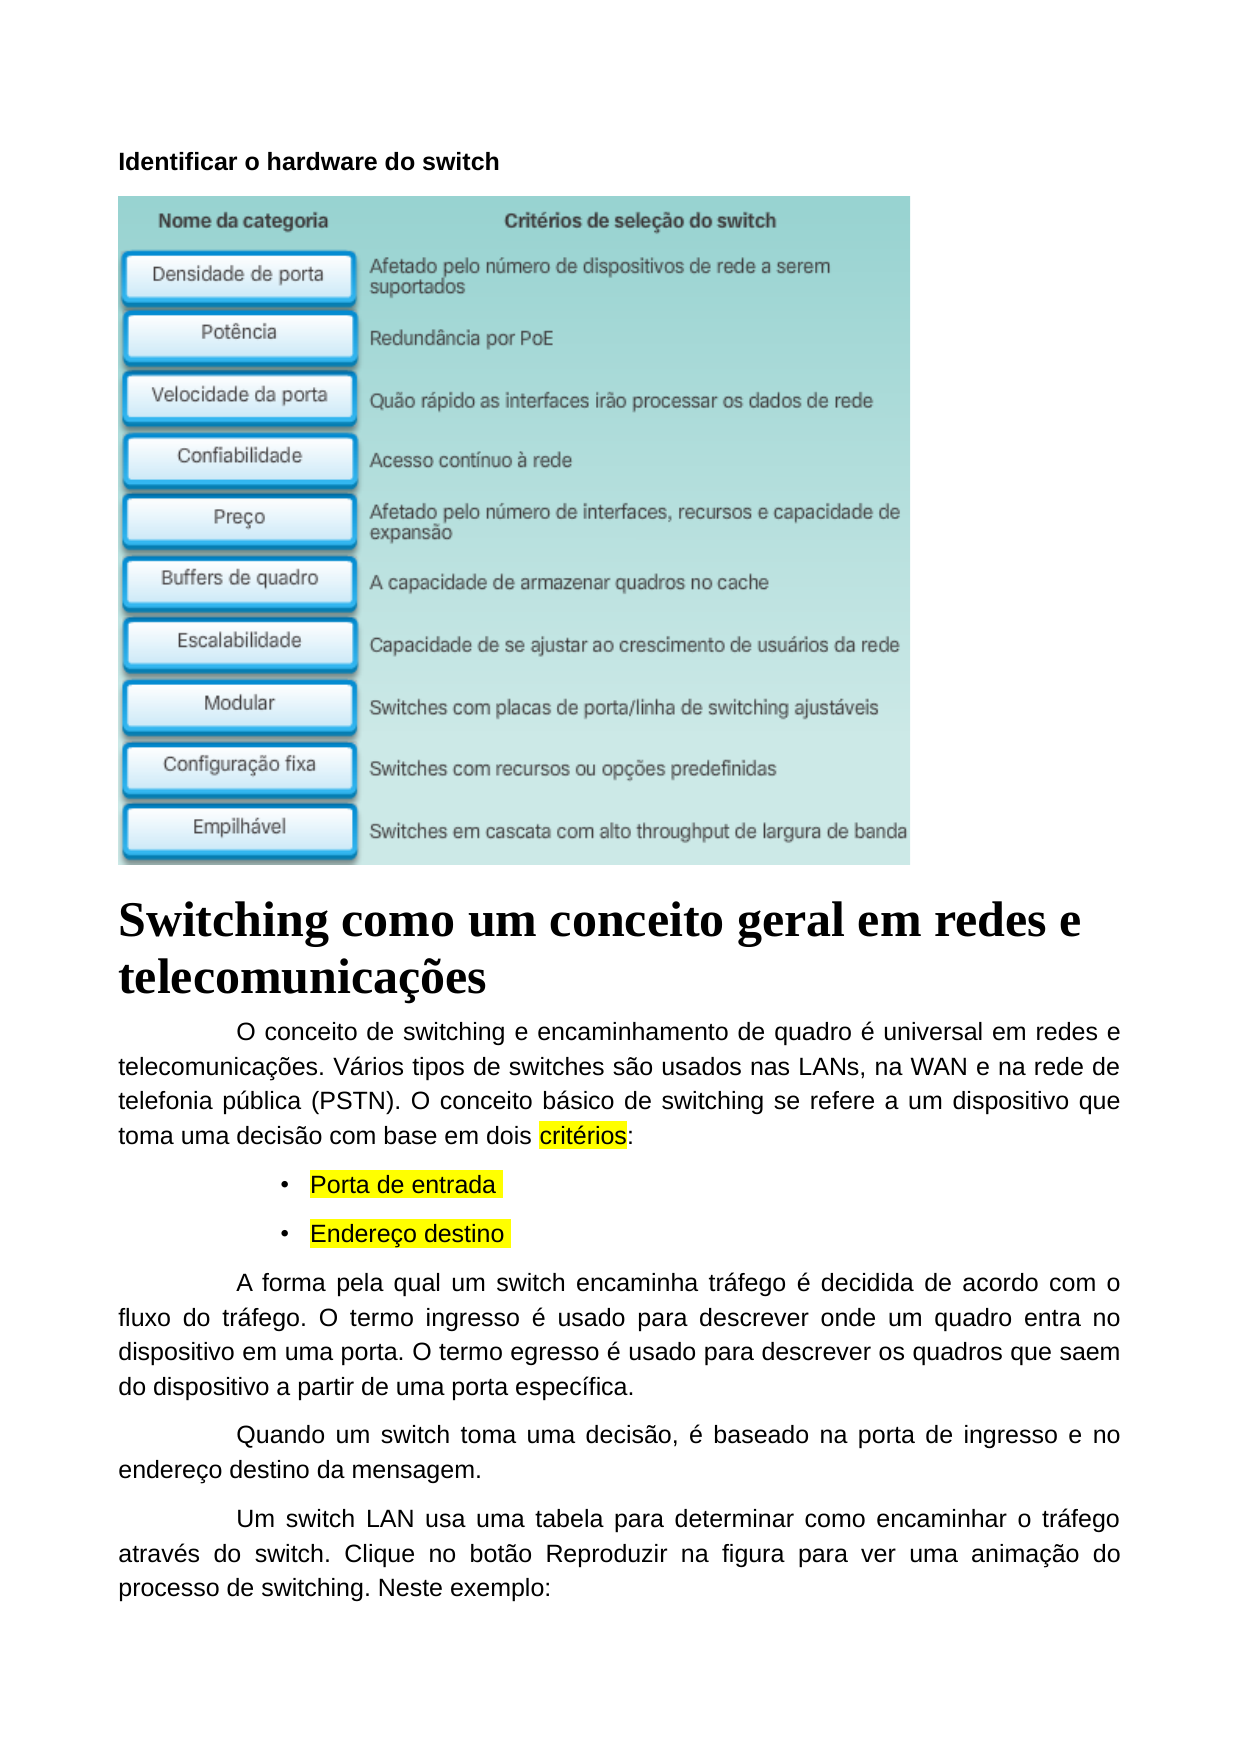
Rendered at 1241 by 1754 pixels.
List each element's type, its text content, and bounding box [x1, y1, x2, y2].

text O conceito de switching e encaminhamento de quadro é universal em redes e telecomunicações. Vários tipos de switches são usados nas LANs, na WAN e na rede de telefonia pública (PSTN). O conceito básico de switching se refere a um dispositivo que toma uma decisão com base em dois critérios: [118, 1017, 1122, 1149]
text Um switch LAN usa uma tabela para determinar como encaminhar o tráfego através do switch. Clique no botão Reproduzir na figura para ver uma animação do processo de switching. Neste exemplo: [118, 1504, 1122, 1602]
text Identificar o hardware do switch [118, 147, 1122, 176]
subtitle Switching como um conceito geral em redes e telecomunicações [118, 890, 1122, 1005]
text Quando um switch toma uma decisão, é baseado na porta de ingresso e no endereço destino da mensagem. [118, 1421, 1122, 1484]
picture [118, 196, 911, 865]
text A forma pela qual um switch encaminha tráfego é decidida de acordo com o fluxo do tráfego. O termo ingresso é usado para descrever onde um quadro entra no dispositivo em uma porta. O termo egresso é usado para descrever os quadros que saem do dispositivo a partir de uma porta específica. [118, 1268, 1122, 1400]
list Porta de entrada [162, 1170, 1122, 1198]
list Endereço destino [162, 1219, 1122, 1248]
